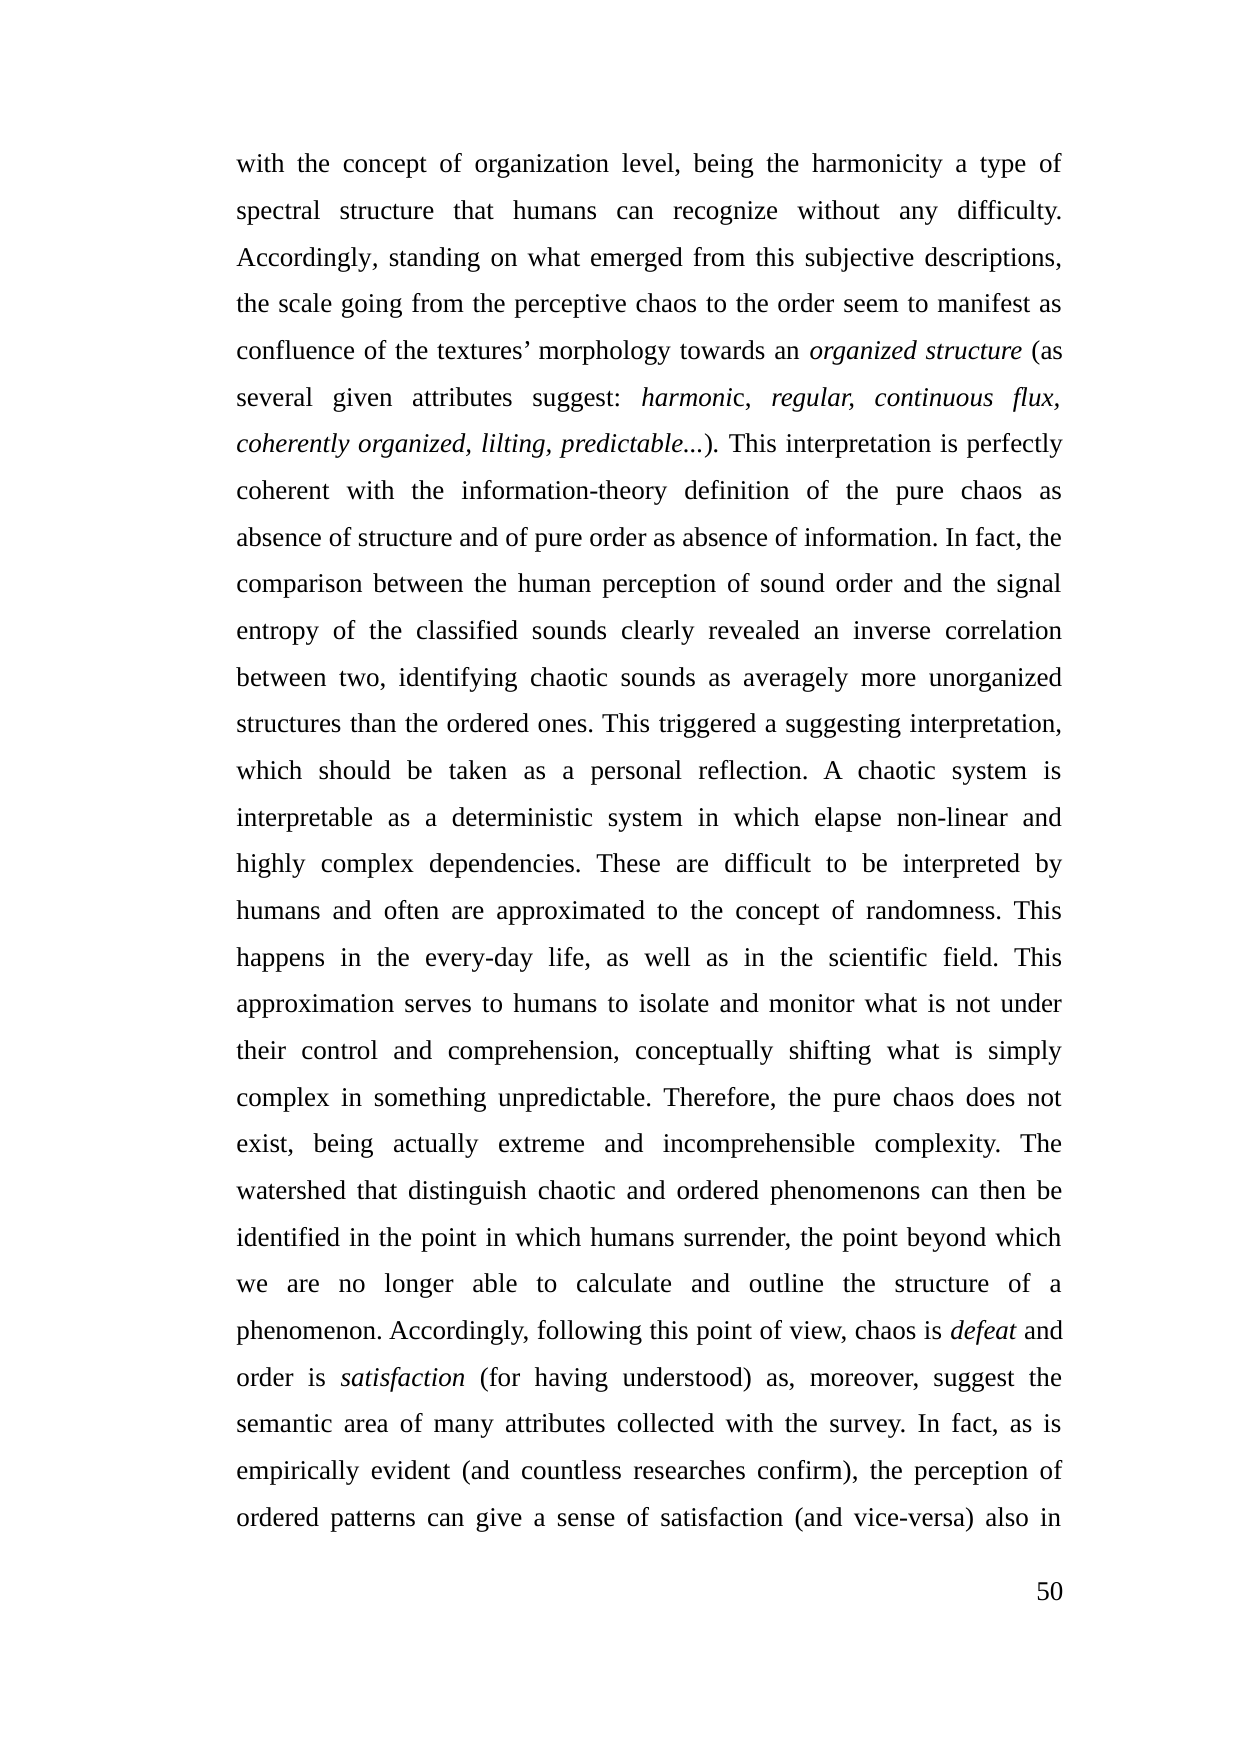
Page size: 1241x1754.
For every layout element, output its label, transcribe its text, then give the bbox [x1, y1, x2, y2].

text with the concept of organization level, being the harmonicity a type of spectral structure that humans can recognize without any difficulty. Accordingly, standing on what emerged from this subjective descriptions, the scale going from the perceptive chaos to the order seem to manifest as confluence of the textures’ morphology towards an organized structure (as several given attributes suggest: harmonic, regular, continuous flux, coherently organized, lilting, predictable...). This interpretation is perfectly coherent with the information-theory definition of the pure chaos as absence of structure and of pure order as absence of information. In fact, the comparison between the human perception of sound order and the signal entropy of the classified sounds clearly revealed an inverse correlation between two, identifying chaotic sounds as averagely more unorganized structures than the ordered ones. This triggered a suggesting interpretation, which should be taken as a personal reflection. A chaotic system is interpretable as a deterministic system in which elapse non-linear and highly complex dependencies. These are difficult to be interpreted by humans and often are approximated to the concept of randomness. This happens in the every-day life, as well as in the scientific field. This approximation serves to humans to isolate and monitor what is not under their control and comprehension, conceptually shifting what is simply complex in something unpredictable. Therefore, the pure chaos does not exist, being actually extreme and incomprehensible complexity. The watershed that distinguish chaotic and ordered phenomenons can then be identified in the point in which humans surrender, the point beyond which we are no longer able to calculate and outline the structure of a phenomenon. Accordingly, following this point of view, chaos is defeat and order is satisfaction (for having understood) as, moreover, suggest the semantic area of many attributes collected with the survey. In fact, as is empirically evident (and countless researches confirm), the perception of ordered patterns can give a sense of satisfaction (and vice-versa) also in [236, 148, 1063, 1532]
